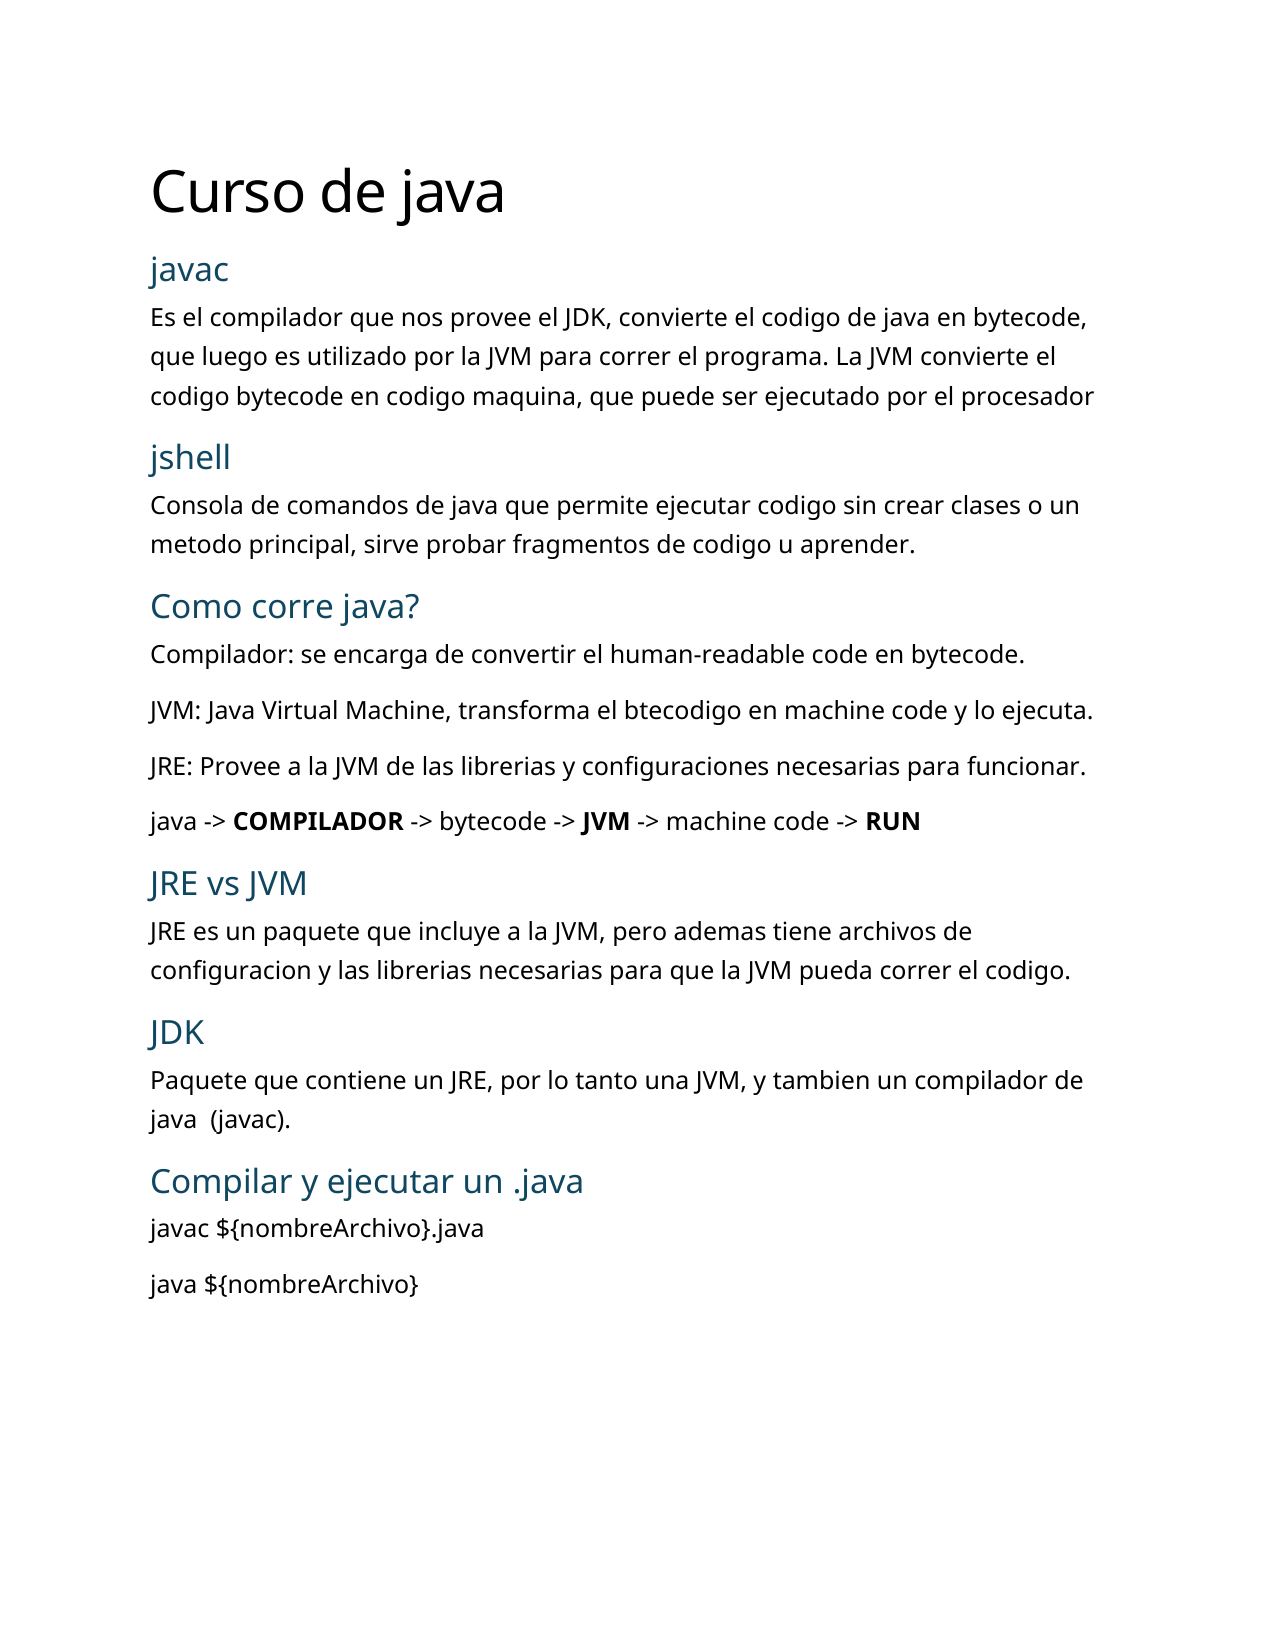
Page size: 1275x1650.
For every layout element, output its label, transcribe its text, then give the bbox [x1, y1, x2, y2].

text JRE es un paquete que incluye a la JVM, pero ademas tiene archivos de configuracion y las librerias necesarias para que la JVM pueda correr el codigo. [150, 914, 1125, 987]
text JVM: Java Virtual Machine, transforma el btecodigo en machine code y lo ejecuta. [150, 692, 1125, 726]
subtitle Como corre java? [150, 583, 1125, 628]
text Paquete que contiene un JRE, por lo tanto una JVM, y tambien un compilador de java (javac). [150, 1062, 1125, 1136]
text JRE: Provee a la JVM de las librerias y configuraciones necesarias para funcionar. [150, 748, 1125, 782]
text javac ${nombreArchivo}.java [150, 1211, 1125, 1245]
subtitle Compilar y ejecutar un .java [150, 1157, 1125, 1203]
text java ${nombreArchivo} [150, 1267, 1125, 1301]
text java -> COMPILADOR -> bytecode -> JVM -> machine code -> RUN [150, 804, 1125, 838]
title Curso de java [150, 150, 1125, 229]
subtitle jshell [150, 434, 1125, 479]
subtitle JRE vs JVM [150, 860, 1125, 905]
subtitle javac [150, 246, 1125, 292]
subtitle JDK [150, 1009, 1125, 1054]
text Consola de comandos de java que permite ejecutar codigo sin crear clases o un metodo principal, sirve probar fragmentos de codigo u aprender. [150, 488, 1125, 561]
text Compilador: se encarga de convertir el human-readable code en bytecode. [150, 637, 1125, 671]
text Es el compilador que nos provee el JDK, convierte el codigo de java en bytecode, que luego es utilizado por la JVM para correr el programa. La JVM convierte el codigo bytecode en codigo maquina, que puede ser ejecutado por el procesador [150, 300, 1125, 412]
